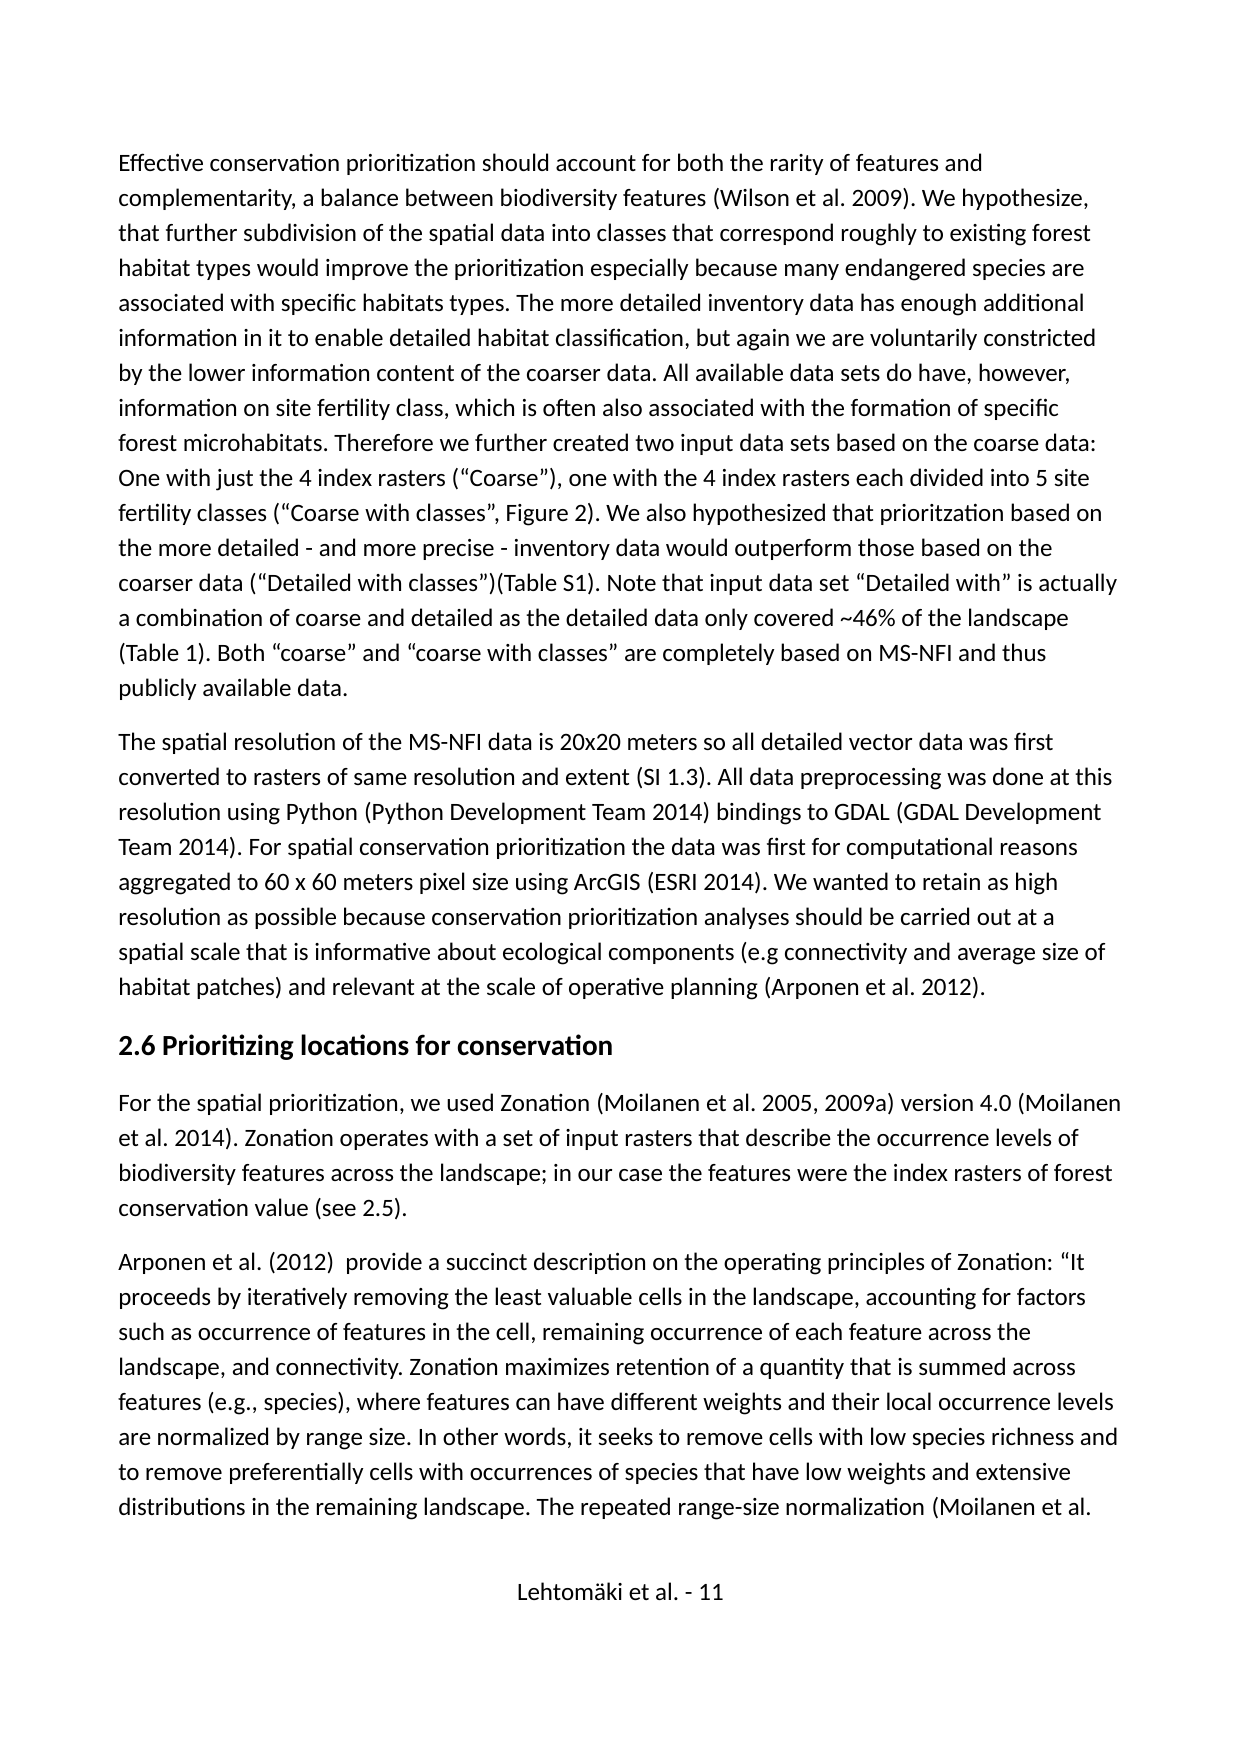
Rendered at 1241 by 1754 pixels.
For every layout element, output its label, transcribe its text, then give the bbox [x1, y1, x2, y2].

text The spatial resolution of the MS-NFI data is 20x20 meters so all detailed vector data was first converted to rasters of same resolution and extent (SI 1.3). All data preprocessing was done at this resolution using Python (Python Development Team 2014) bindings to GDAL (GDAL Development Team 2014). For spatial conservation prioritization the data was first for computational reasons aggregated to 60 x 60 meters pixel size using ArcGIS (ESRI 2014). We wanted to retain as high resolution as possible because conservation prioritization analyses should be carried out at a spatial scale that is informative about ecological components (e.g connectivity and average size of habitat patches) and relevant at the scale of operative planning (Arponen et al. 2012). [118, 726, 1122, 1002]
text Effective conservation prioritization should account for both the rarity of features and complementarity, a balance between biodiversity features (Wilson et al. 2009). We hypothesize, that further subdivision of the spatial data into classes that correspond roughly to existing forest habitat types would improve the prioritization especially because many endangered species are associated with specific habitats types. The more detailed inventory data has enough additional information in it to enable detailed habitat classification, but again we are voluntarily constricted by the lower information content of the coarser data. All available data sets do have, however, information on site fertility class, which is often also associated with the formation of specific forest microhabitats. Therefore we further created two input data sets based on the coarse data: One with just the 4 index rasters (“Coarse”), one with the 4 index rasters each divided into 5 site fertility classes (“Coarse with classes”, Figure 2). We also hypothesized that prioritzation based on the more detailed - and more precise - inventory data would outperform those based on the coarser data (“Detailed with classes”)(Table S1). Note that input data set “Detailed with” is actually a combination of coarse and detailed as the detailed data only covered ~46% of the landscape (Table 1). Both “coarse” and “coarse with classes” are completely based on MS-NFI and thus publicly available data. [118, 148, 1122, 703]
text For the spatial prioritization, we used Zonation (Moilanen et al. 2005, 2009a) version 4.0 (Moilanen et al. 2014). Zonation operates with a set of input rasters that describe the occurrence levels of biodiversity features across the landscape; in our case the features were the index rasters of forest conservation value (see 2.5). [118, 1087, 1122, 1222]
subtitle 2.6 Prioritizing locations for conservation [118, 1027, 1122, 1063]
text Arponen et al. (2012)⁠ provide a succinct description on the operating principles of Zonation: “It proceeds by iteratively removing the least valuable cells in the landscape, accounting for factors such as occurrence of features in the cell, remaining occurrence of each feature across the landscape, and connectivity. Zonation maximizes retention of a quantity that is summed across features (e.g., species), where features can have different weights and their local occurrence levels are normalized by range size. In other words, it seeks to remove cells with low species richness and to remove preferentially cells with occurrences of species that have low weights and extensive distributions in the remaining landscape. The repeated range-size normalization (Moilanen et al. [118, 1246, 1122, 1521]
